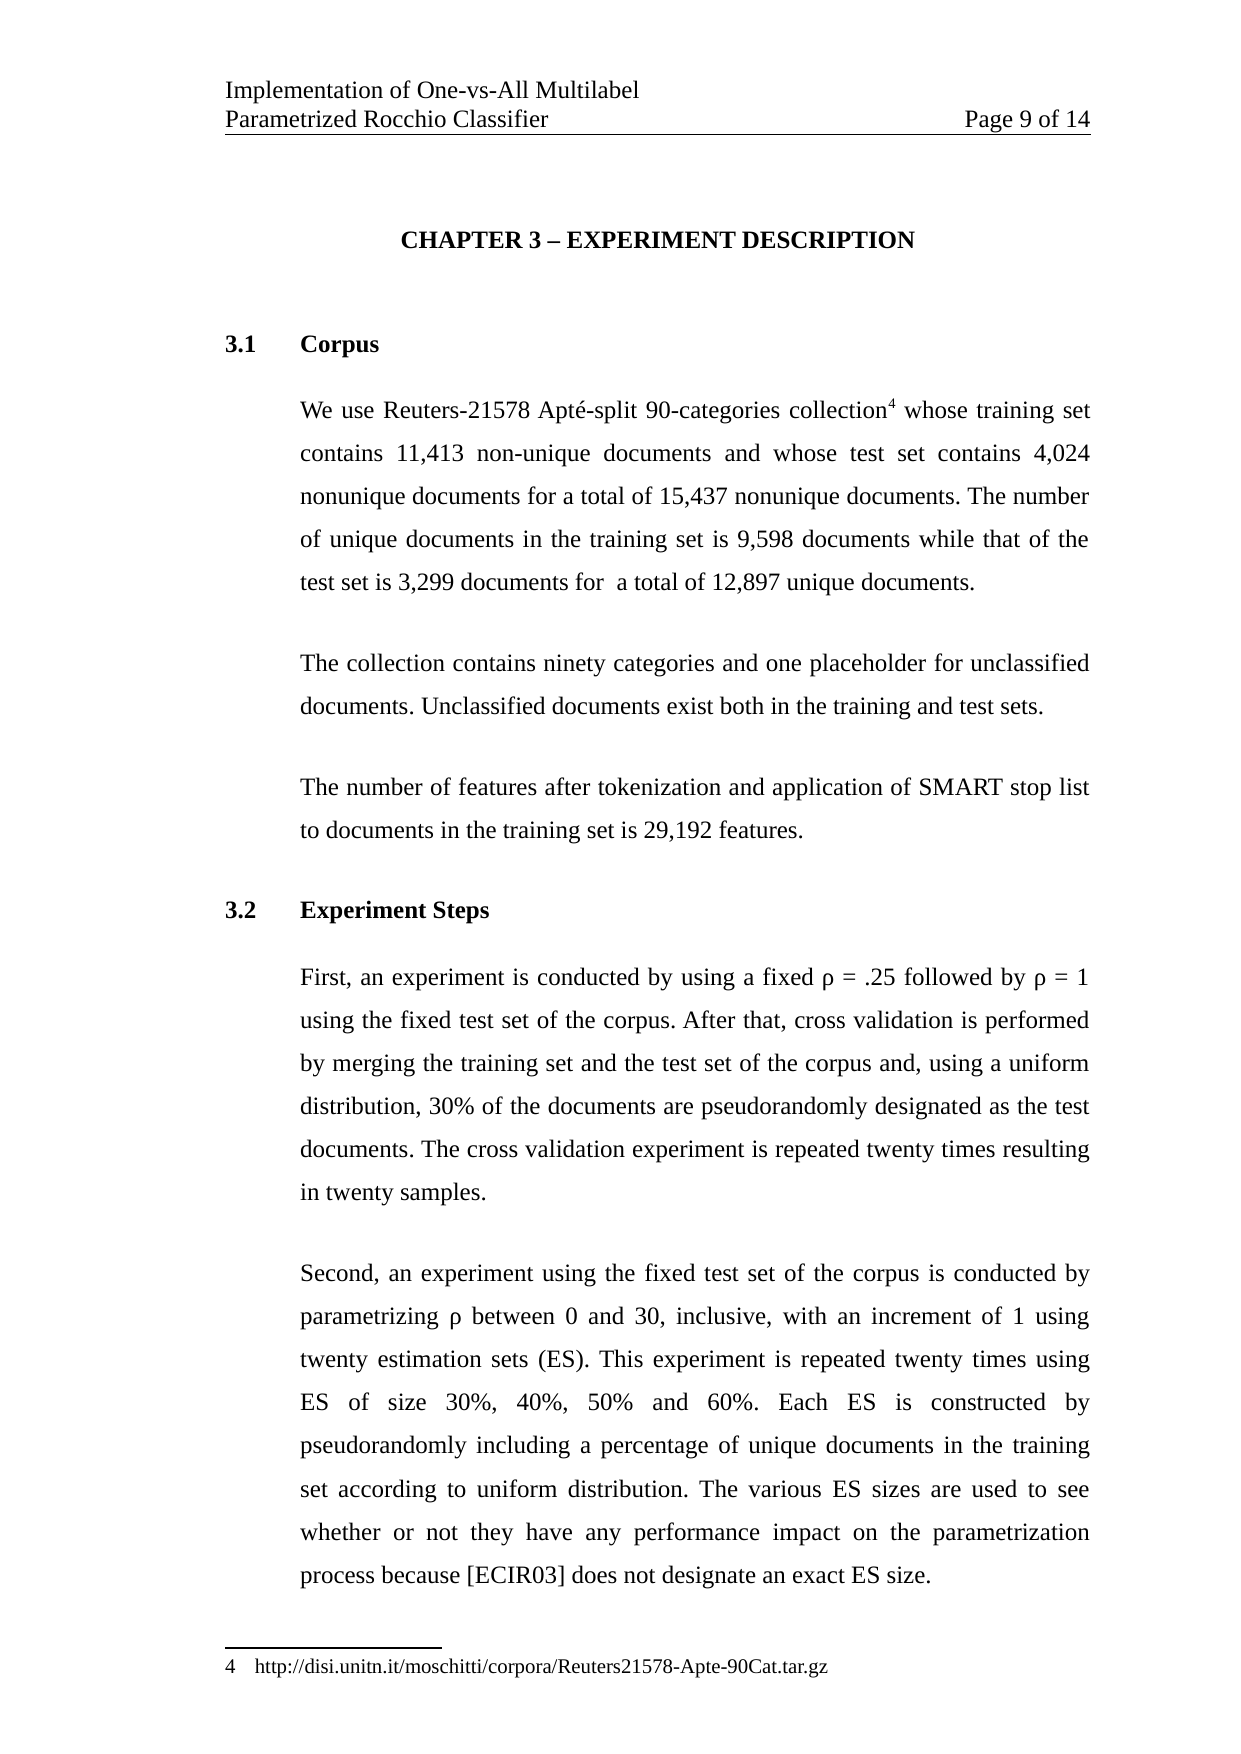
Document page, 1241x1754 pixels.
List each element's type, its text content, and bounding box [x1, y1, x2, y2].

text http://disi.unitn.it/moschitti/corpora/Reuters21578-Apte-90Cat.tar.gz [225, 1654, 1091, 1678]
subtitle Experiment Steps [225, 896, 1091, 924]
text Second, an experiment using the fixed test set of the corpus is conducted by parametrizing ρ between 0 and 30, inclusive, with an increment of 1 using twenty estimation sets (ES). This experiment is repeated twenty times using ES of size 30%, 40%, 50% and 60%. Each ES is constructed by pseudorandomly including a percentage of unique documents in the training set according to uniform distribution. The various ES sizes are used to see whether or not they have any performance impact on the parametrization process because [ECIR03] does not designate an exact ES size. [300, 1258, 1091, 1589]
text We use Reuters-21578 Apté-split 90-categories collection whose training set contains 11,413 non-unique documents and whose test set contains 4,024 nonunique documents for a total of 15,437 nonunique documents. The number of unique documents in the training set is 9,598 documents while that of the test set is 3,299 documents for a total of 12,897 unique documents. [300, 395, 1091, 596]
subtitle EXPERIMENT DESCRIPTION [225, 225, 1091, 254]
text First, an experiment is conducted by using a fixed ρ = .25 followed by ρ = 1 using the fixed test set of the corpus. After that, cross validation is performed by merging the training set and the test set of the corpus and, using a uniform distribution, 30% of the documents are pseudorandomly designated as the test documents. The cross validation experiment is repeated twenty times resulting in twenty samples. [300, 962, 1091, 1206]
text The collection contains ninety categories and one placeholder for unclassified documents. Unclassified documents exist both in the training and test sets. [300, 648, 1091, 720]
text The number of features after tokenization and application of SMART stop list to documents in the training set is 29,192 features. [300, 772, 1091, 844]
subtitle Corpus [225, 329, 1091, 357]
